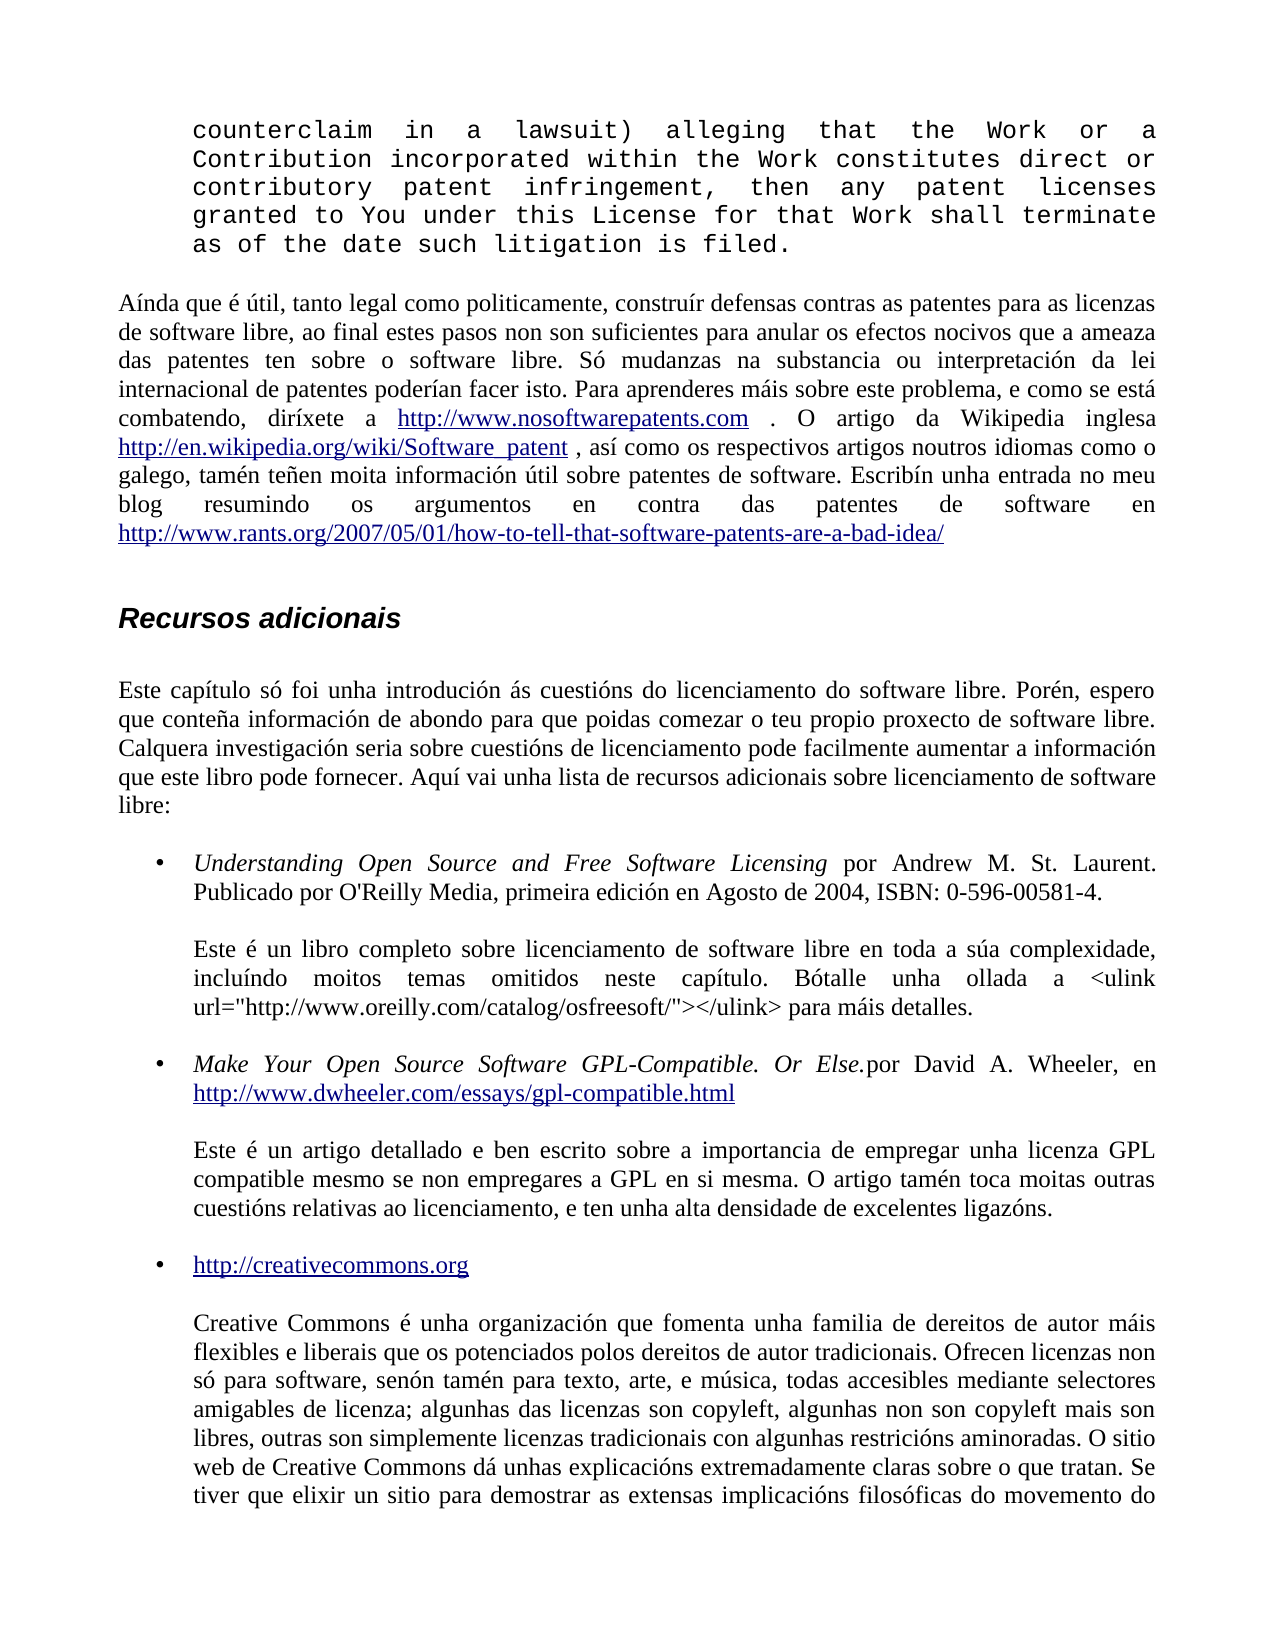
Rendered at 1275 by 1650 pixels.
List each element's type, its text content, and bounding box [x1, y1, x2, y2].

list Este é un artigo detallado e ben escrito sobre a importancia de empregar unha licenza GPL compatible mesmo se non empregares a GPL en si mesma. O artigo tamén toca moitas outras cuestións relativas ao licenciamento, e ten unha alta densidade de excelentes ligazóns. [156, 1135, 1157, 1222]
list Este é un libro completo sobre licenciamento de software libre en toda a súa complexidade, incluíndo moitos temas omitidos neste capítulo. Bótalle unha ollada a <ulink url="http://www.oreilly.com/catalog/osfreesoft/"></ulink> para máis detalles. [156, 934, 1157, 1020]
text Este capítulo só foi unha introdución ás cuestións do licenciamento do software libre. Porén, espero que conteña información de abondo para que poidas comezar o teu propio proxecto de software libre. Calquera investigación seria sobre cuestións de licenciamento pode facilmente aumentar a información que este libro pode fornecer. Aquí vai unha lista de recursos adicionais sobre licenciamento de software libre: [118, 675, 1157, 819]
list http://creativecommons.org [156, 1250, 1157, 1279]
text Aínda que é útil, tanto legal como politicamente, construír defensas contras as patentes para as licenzas de software libre, ao final estes pasos non son suficientes para anular os efectos nocivos que a ameaza das patentes ten sobre o software libre. Só mudanzas na substancia ou interpretación da lei internacional de patentes poderían facer isto. Para aprenderes máis sobre este problema, e como se está combatendo, diríxete a http://www.nosoftwarepatents.com . O artigo da Wikipedia inglesa http://en.wikipedia.org/wiki/Software_patent , así como os respectivos artigos noutros idiomas como o galego, tamén teñen moita información útil sobre patentes de software. Escribín unha entrada no meu blog resumindo os argumentos en contra das patentes de software en http://www.rants.org/2007/05/01/how-to-tell-that-software-patents-are-a-bad-idea/ [118, 288, 1157, 547]
text counterclaim in a lawsuit) alleging that the Work or a Contribution incorporated within the Work constitutes direct or contributory patent infringement, then any patent licenses granted to You under this License for that Work shall terminate as of the date such litigation is filed. [192, 118, 1157, 260]
list Creative Commons é unha organización que fomenta unha familia de dereitos de autor máis flexibles e liberais que os potenciados polos dereitos de autor tradicionais. Ofrecen licenzas non só para software, senón tamén para texto, arte, e música, todas accesibles mediante selectores amigables de licenza; algunhas das licenzas son copyleft, algunhas non son copyleft mais son libres, outras son simplemente licenzas tradicionais con algunhas restricións aminoradas. O sitio web de Creative Commons dá unhas explicacións extremadamente claras sobre o que tratan. Se tiver que elixir un sitio para demostrar as extensas implicacións filosóficas do movemento do [156, 1308, 1157, 1509]
list Understanding Open Source and Free Software Licensing por Andrew M. St. Laurent. Publicado por O'Reilly Media, primeira edición en Agosto de 2004, ISBN: 0-596-00581-4. [156, 848, 1157, 905]
subtitle Recursos adicionais [118, 601, 1157, 634]
list Make Your Open Source Software GPL-Compatible. Or Else.por David A. Wheeler, en http://www.dwheeler.com/essays/gpl-compatible.html [156, 1049, 1157, 1107]
